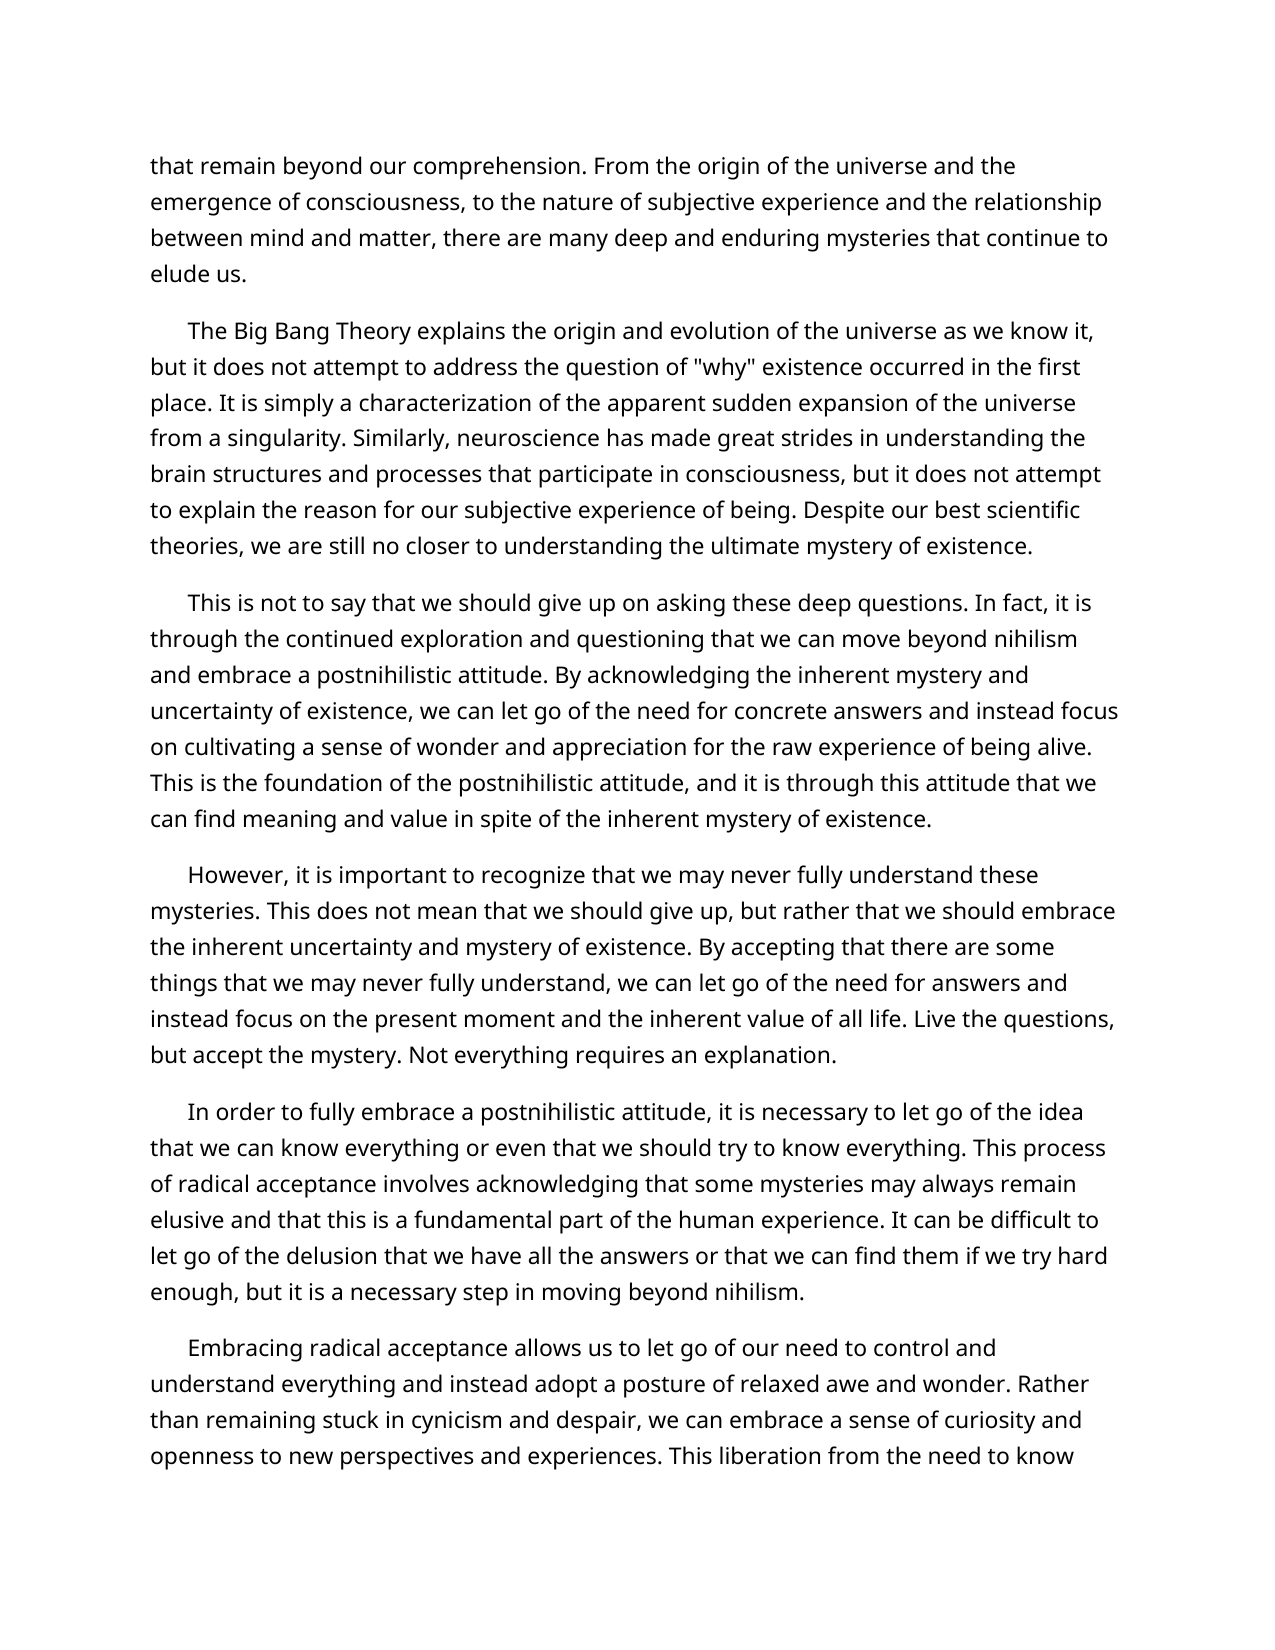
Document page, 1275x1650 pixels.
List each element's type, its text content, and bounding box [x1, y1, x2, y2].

text that remain beyond our comprehension. From the origin of the universe and the emergence of consciousness, to the nature of subjective experience and the relationship between mind and matter, there are many deep and enduring mysteries that continue to elude us. [150, 150, 1125, 289]
text This is not to say that we should give up on asking these deep questions. In fact, it is through the continued exploration and questioning that we can move beyond nihilism and embrace a postnihilistic attitude. By acknowledging the inherent mystery and uncertainty of existence, we can let go of the need for concrete answers and instead focus on cultivating a sense of wonder and appreciation for the raw experience of being alive. This is the foundation of the postnihilistic attitude, and it is through this attitude that we can find meaning and value in spite of the inherent mystery of existence. [150, 587, 1125, 834]
text The Big Bang Theory explains the origin and evolution of the universe as we know it, but it does not attempt to address the question of "why" existence occurred in the first place. It is simply a characterization of the apparent sudden expansion of the universe from a singularity. Similarly, neuroscience has made great strides in understanding the brain structures and processes that participate in consciousness, but it does not attempt to explain the reason for our subjective experience of being. Despite our best scientific theories, we are still no closer to understanding the ultimate mystery of existence. [150, 314, 1125, 561]
text However, it is important to recognize that we may never fully understand these mysteries. This does not mean that we should give up, but rather that we should embrace the inherent uncertainty and mystery of existence. By accepting that there are some things that we may never fully understand, we can let go of the need for answers and instead focus on the present moment and the inherent value of all life. Live the questions, but accept the mystery. Not everything requires an explanation. [150, 859, 1125, 1070]
text Embracing radical acceptance allows us to let go of our need to control and understand everything and instead adopt a posture of relaxed awe and wonder. Rather than remaining stuck in cynicism and despair, we can embrace a sense of curiosity and openness to new perspectives and experiences. This liberation from the need to know [150, 1332, 1125, 1471]
text In order to fully embrace a postnihilistic attitude, it is necessary to let go of the idea that we can know everything or even that we should try to know everything. This process of radical acceptance involves acknowledging that some mysteries may always remain elusive and that this is a fundamental part of the human experience. It can be difficult to let go of the delusion that we have all the answers or that we can find them if we try hard enough, but it is a necessary step in moving beyond nihilism. [150, 1096, 1125, 1307]
